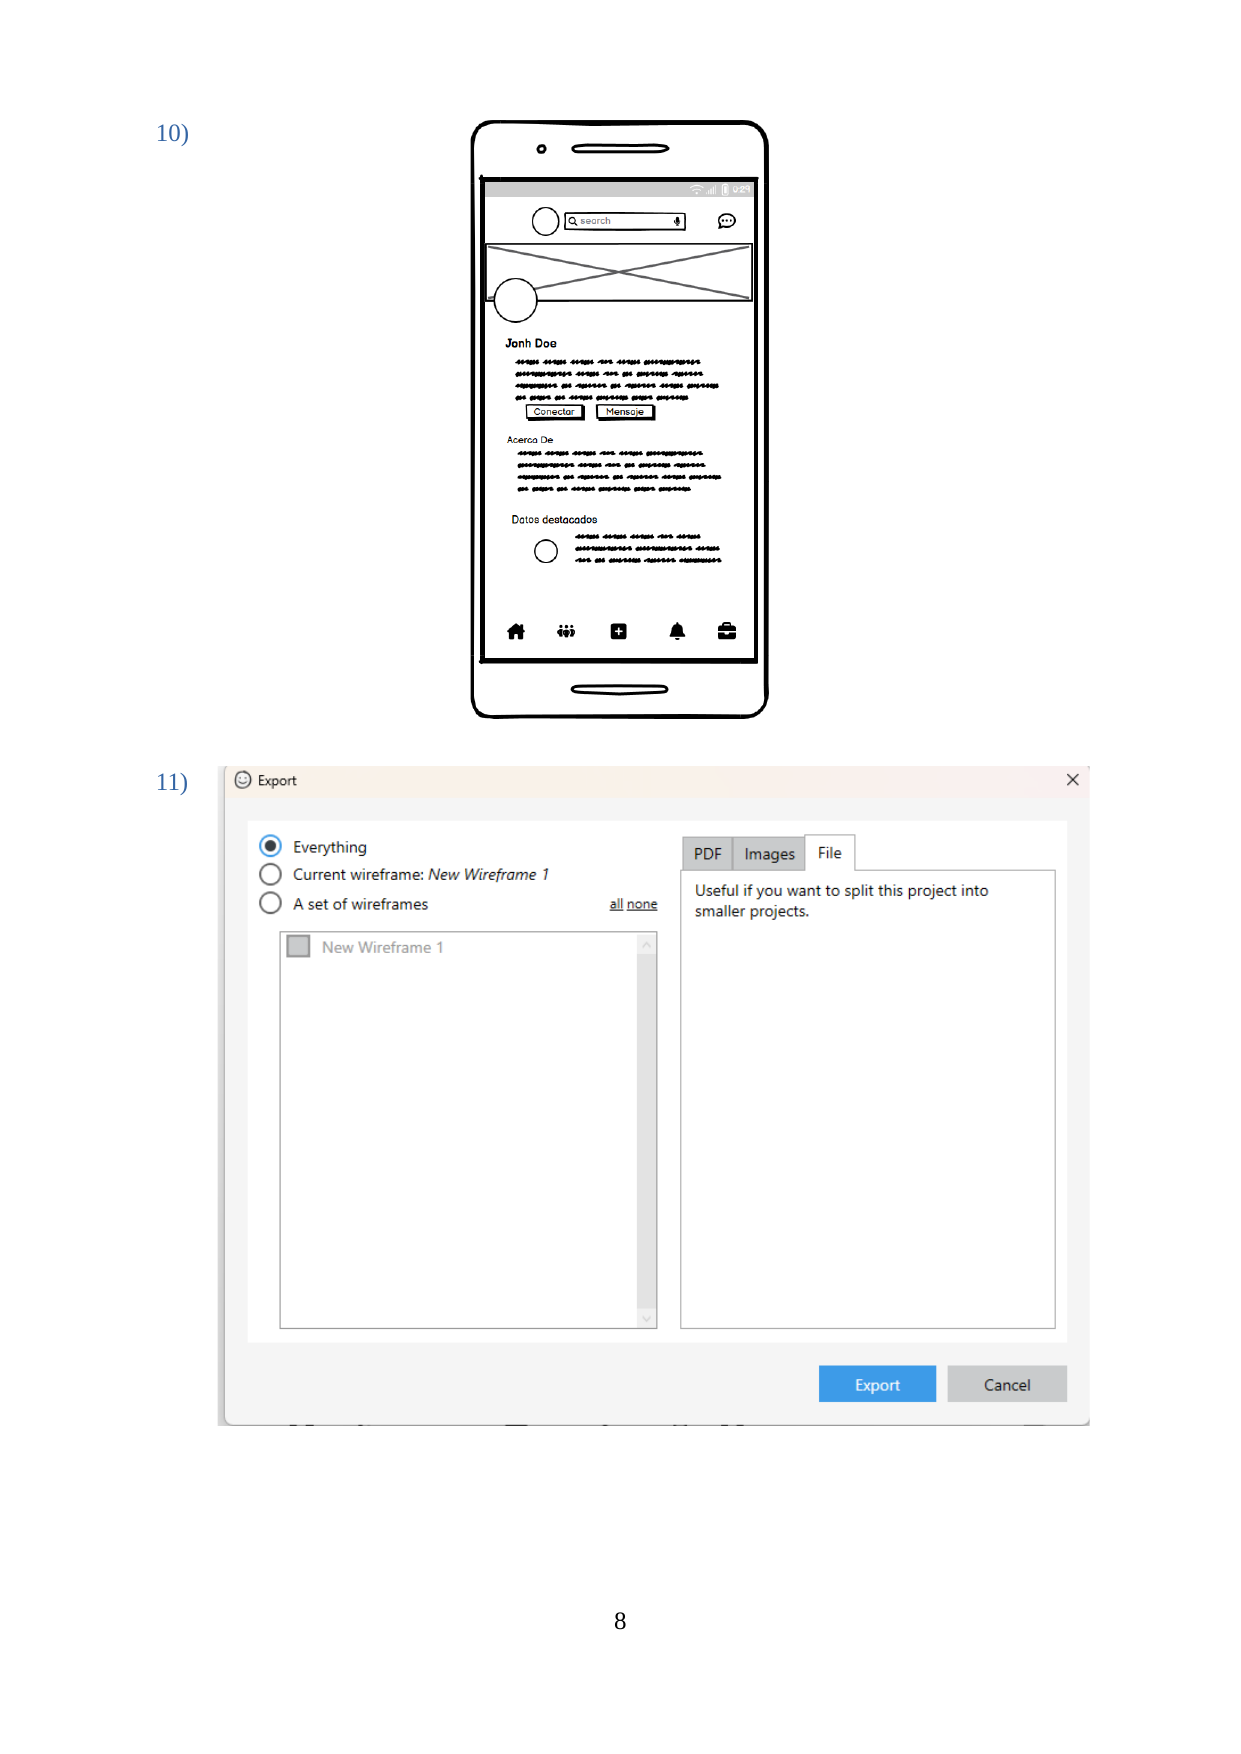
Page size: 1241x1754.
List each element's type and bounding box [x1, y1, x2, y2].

picture [470, 118, 770, 720]
picture [217, 766, 1090, 1426]
